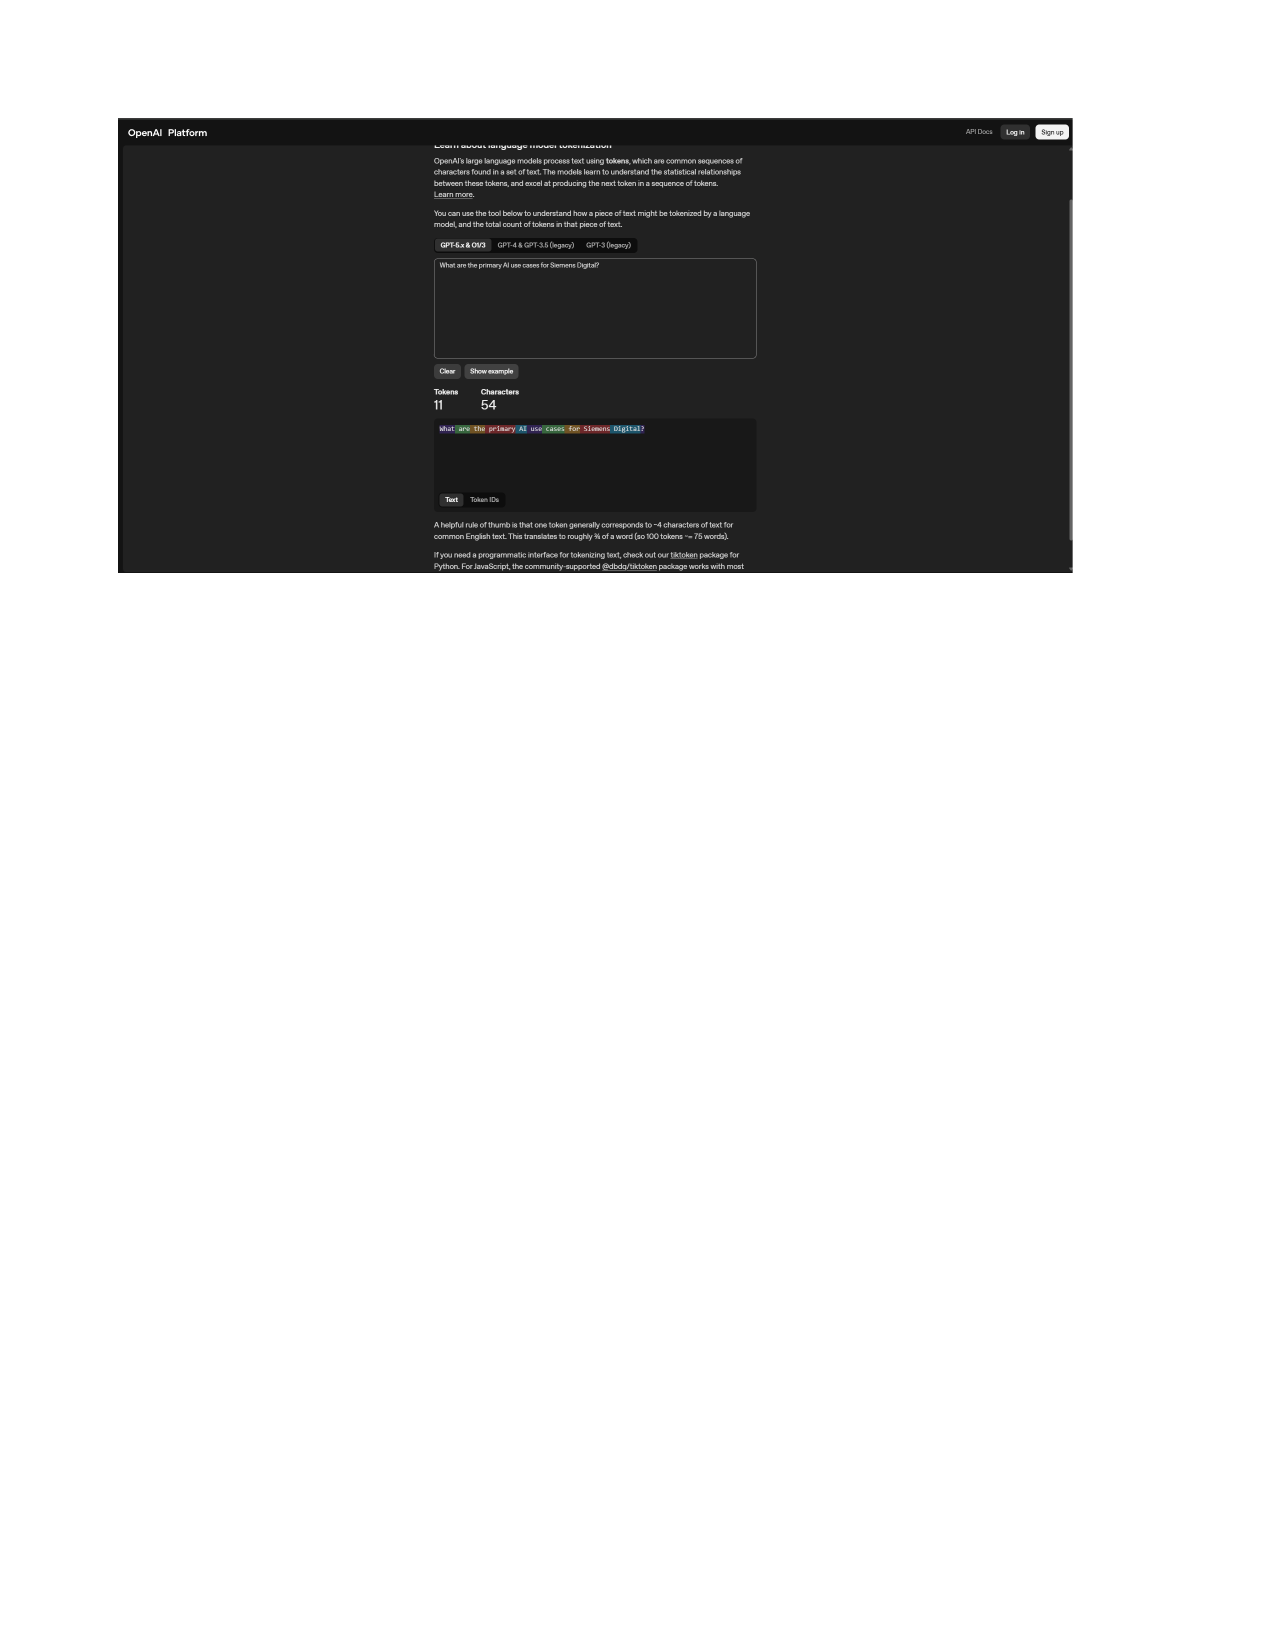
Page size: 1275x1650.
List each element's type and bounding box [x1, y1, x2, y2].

picture [118, 118, 1073, 573]
